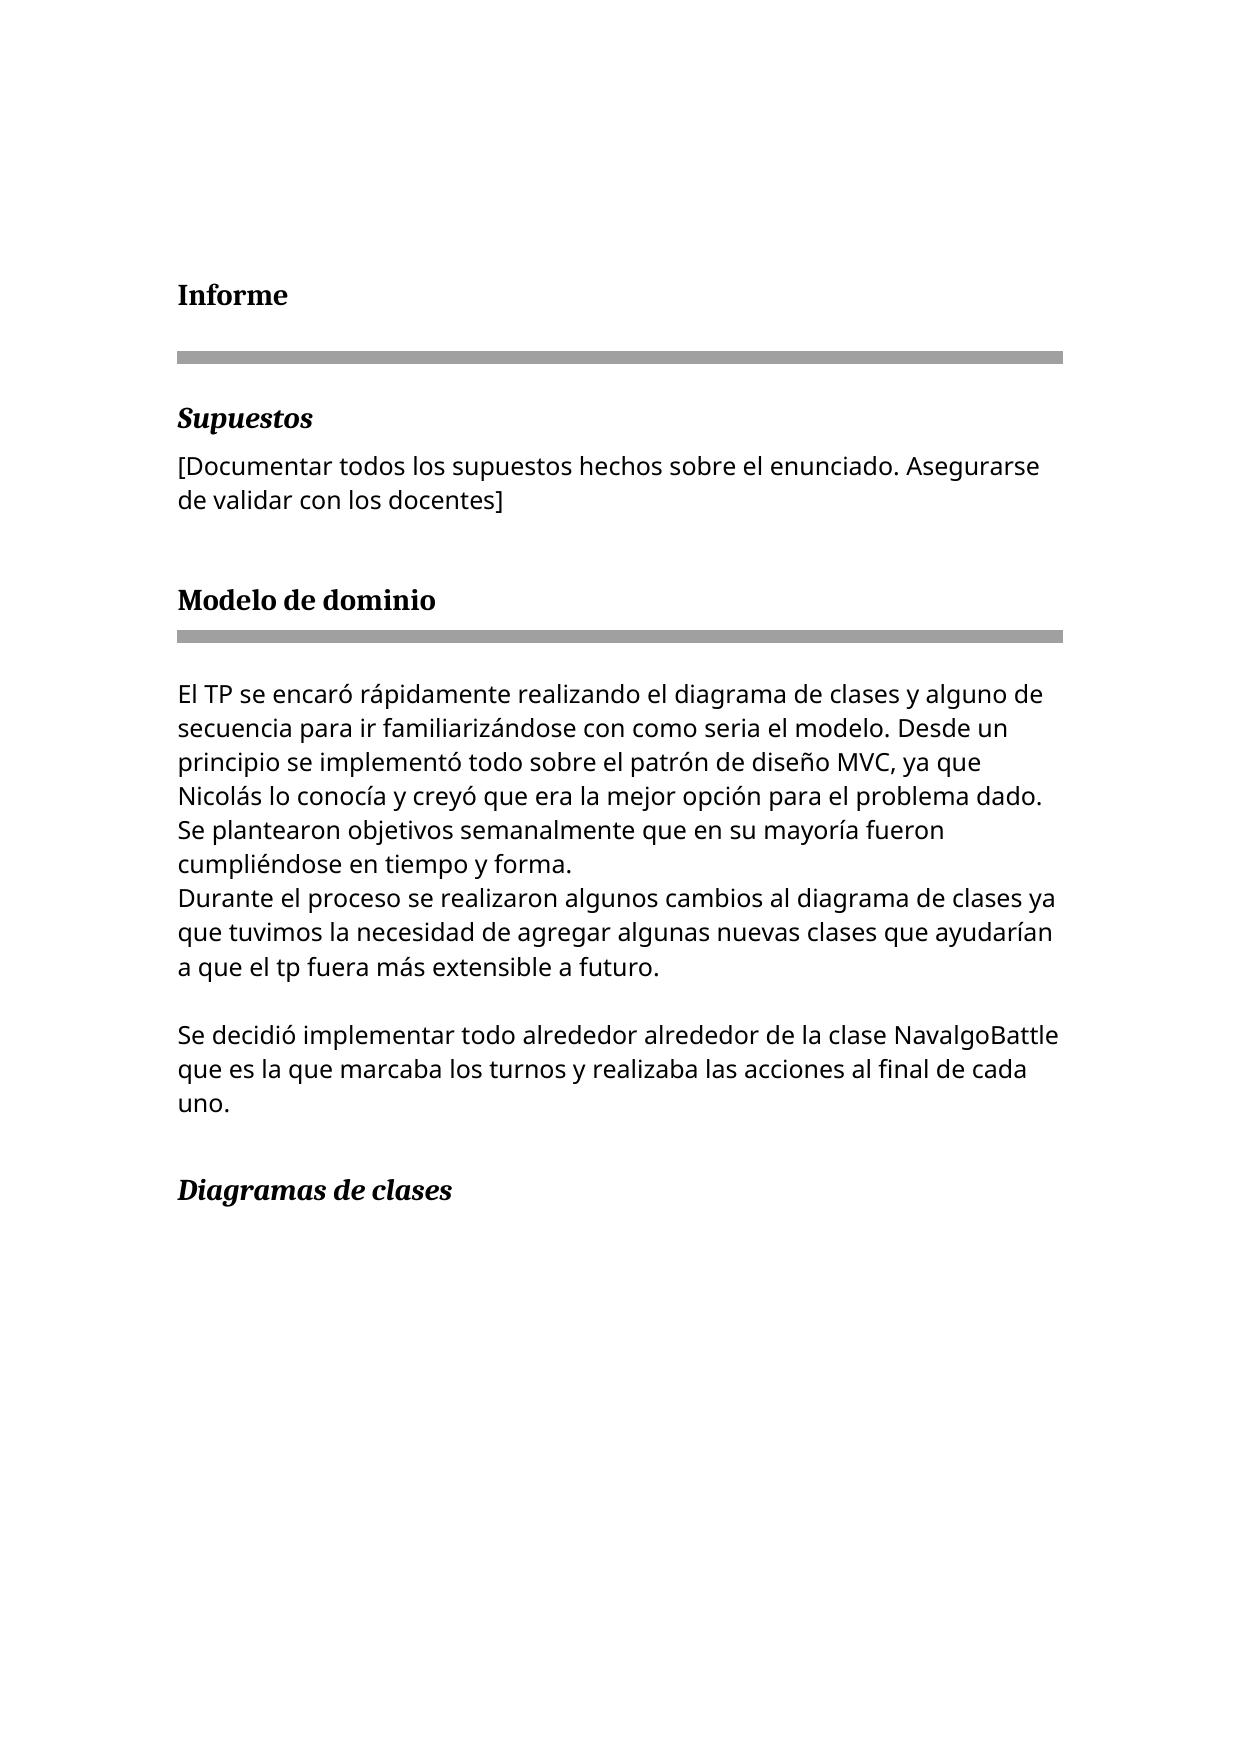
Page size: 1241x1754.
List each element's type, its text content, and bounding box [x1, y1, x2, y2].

text Diagramas de clases [177, 1173, 1063, 1208]
text Informe [177, 279, 1063, 313]
text Supuestos [177, 401, 1063, 436]
text Modelo de dominio [177, 583, 1063, 617]
text El TP se encaró rápidamente realizando el diagrama de clases y alguno de secuencia para ir familiarizándose con como seria el modelo. Desde un principio se implementó todo sobre el patrón de diseño MVC, ya que Nicolás lo conocía y creyó que era la mejor opción para el problema dado. [177, 677, 1063, 813]
text Se decidió implementar todo alrededor alrededor de la clase NavalgoBattle que es la que marcaba los turnos y realizaba las acciones al final de cada uno. [177, 1017, 1063, 1119]
text Se plantearon objetivos semanalmente que en su mayoría fueron cumpliéndose en tiempo y forma. [177, 813, 1063, 881]
text [Documentar todos los supuestos hechos sobre el enunciado. Asegurarse de validar con los docentes] [177, 448, 1063, 516]
text Durante el proceso se realizaron algunos cambios al diagrama de clases ya que tuvimos la necesidad de agregar algunas nuevas clases que ayudarían a que el tp fuera más extensible a futuro. [177, 881, 1063, 983]
